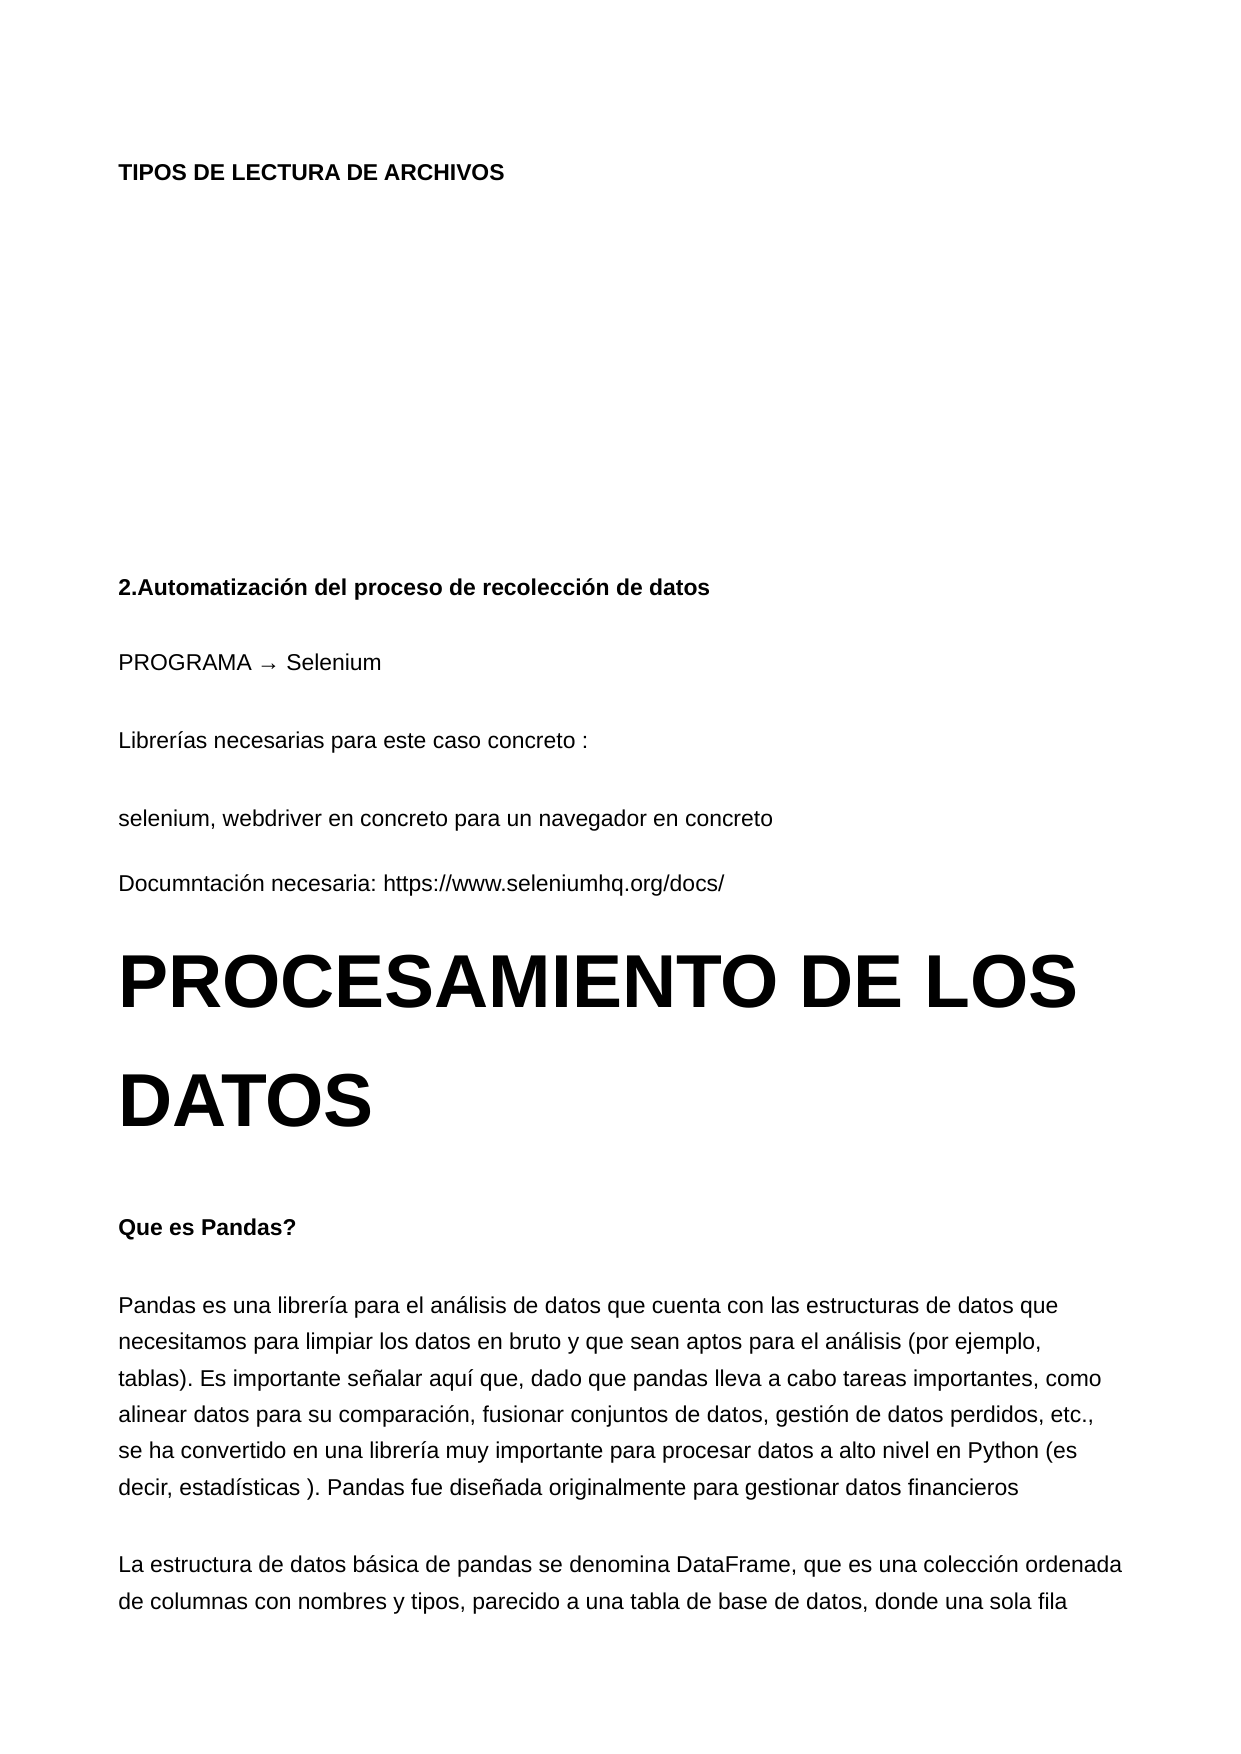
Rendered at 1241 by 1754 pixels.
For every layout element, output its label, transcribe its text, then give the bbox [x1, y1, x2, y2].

text Que es Pandas? [118, 1214, 1122, 1241]
text La estructura de datos básica de pandas se denomina DataFrame, que es una colección ordenada de columnas con nombres y tipos, parecido a una tabla de base de datos, donde una sola fila [118, 1551, 1122, 1614]
text selenium, webdriver en concreto para un navegador en concreto [118, 805, 1122, 831]
text Pandas es una librería para el análisis de datos que cuenta con las estructuras de datos que necesitamos para limpiar los datos en bruto y que sean aptos para el análisis (por ejemplo, tablas). Es importante señalar aquí que, dado que pandas lleva a cabo tareas importantes, como alinear datos para su comparación, fusionar conjuntos de datos, gestión de datos perdidos, etc., se ha convertido en una librería muy importante para procesar datos a alto nivel en Python (es decir, estadísticas ). Pandas fue diseñada originalmente para gestionar datos financieros [118, 1292, 1122, 1500]
text Librerías necesarias para este caso concreto : [118, 727, 1122, 753]
text TIPOS DE LECTURA DE ARCHIVOS [118, 159, 1122, 186]
text PROCESAMIENTO DE LOS DATOS [118, 937, 1122, 1143]
text PROGRAMA → Selenium [118, 649, 1122, 676]
text 2.Automatización del proceso de recolección de datos [118, 574, 1122, 600]
text Documntación necesaria: https://www.seleniumhq.org/docs/ [118, 870, 1122, 925]
